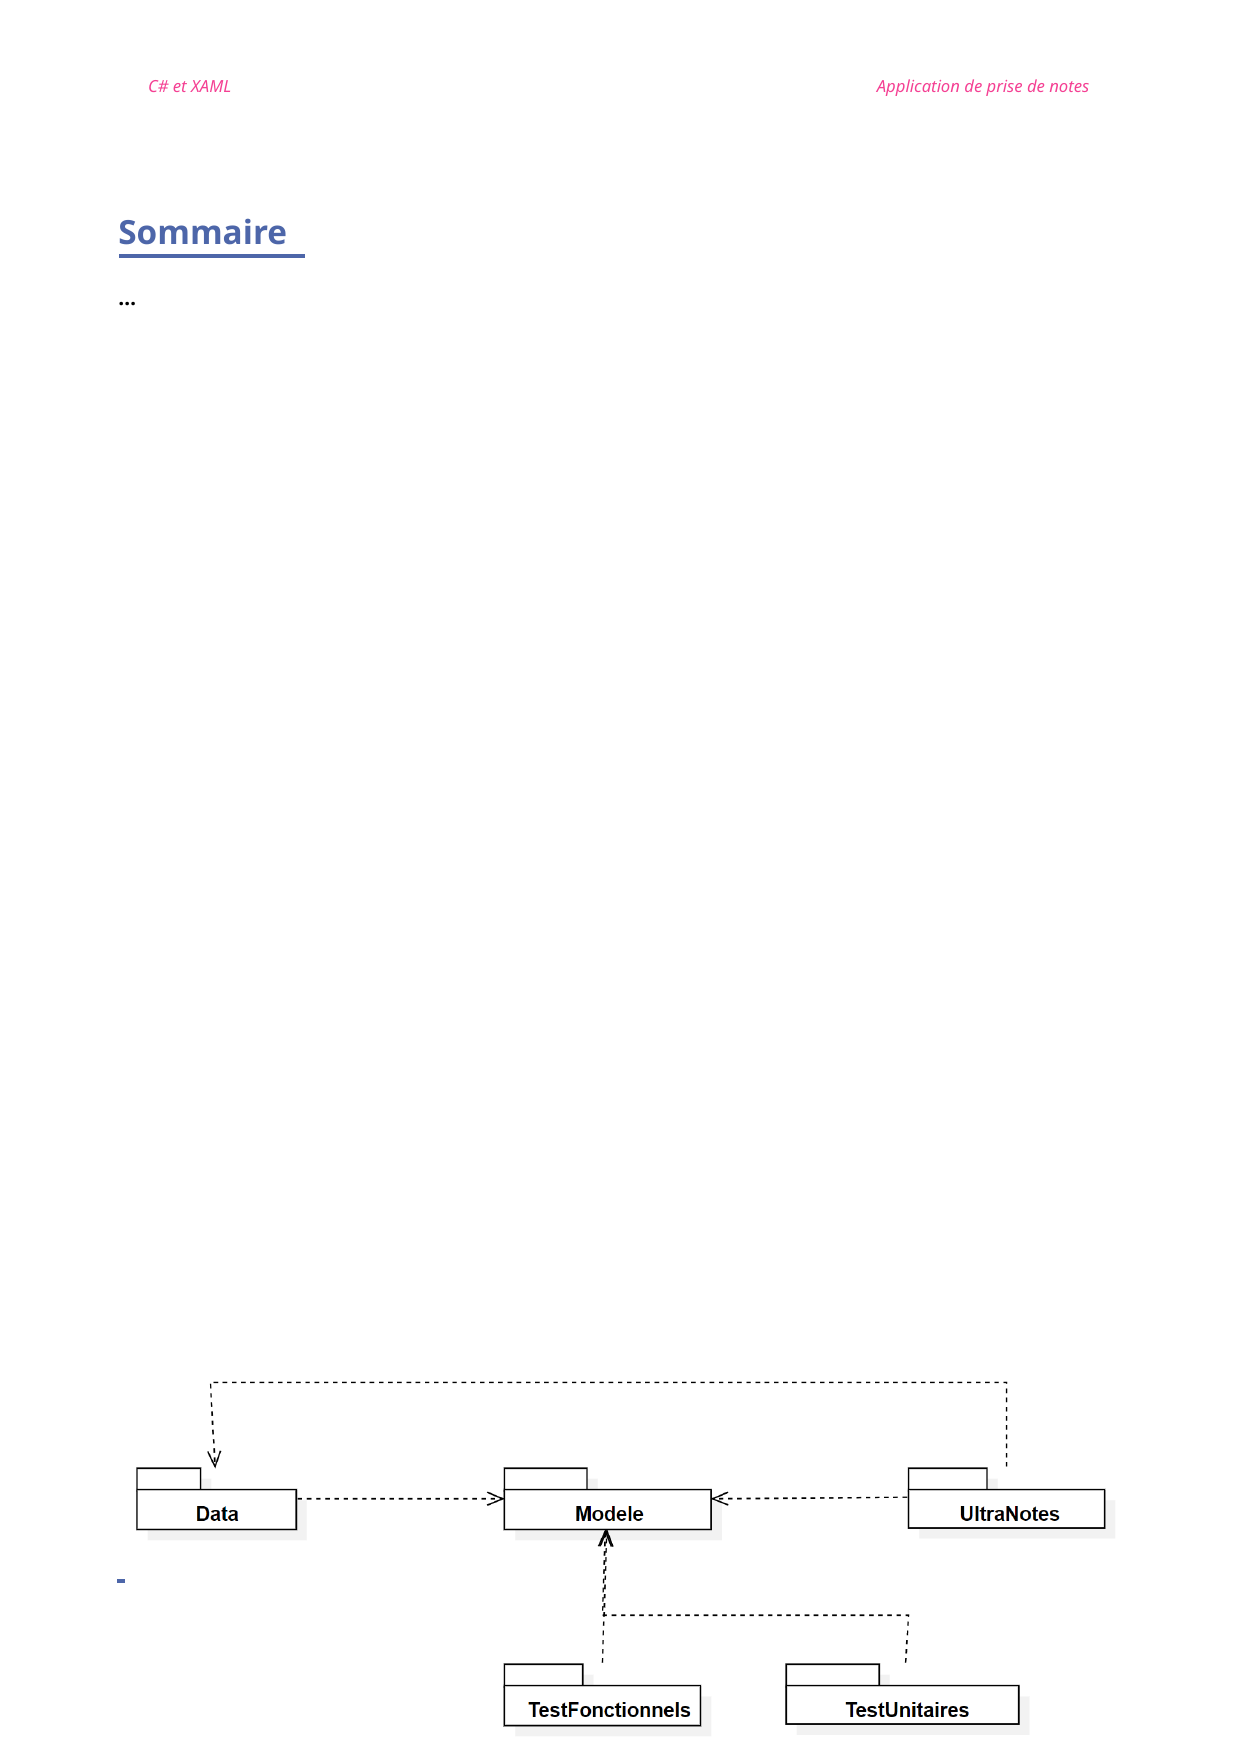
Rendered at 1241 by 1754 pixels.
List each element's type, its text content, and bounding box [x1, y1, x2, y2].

text … [118, 283, 1122, 312]
text Sommaire [118, 209, 1122, 254]
